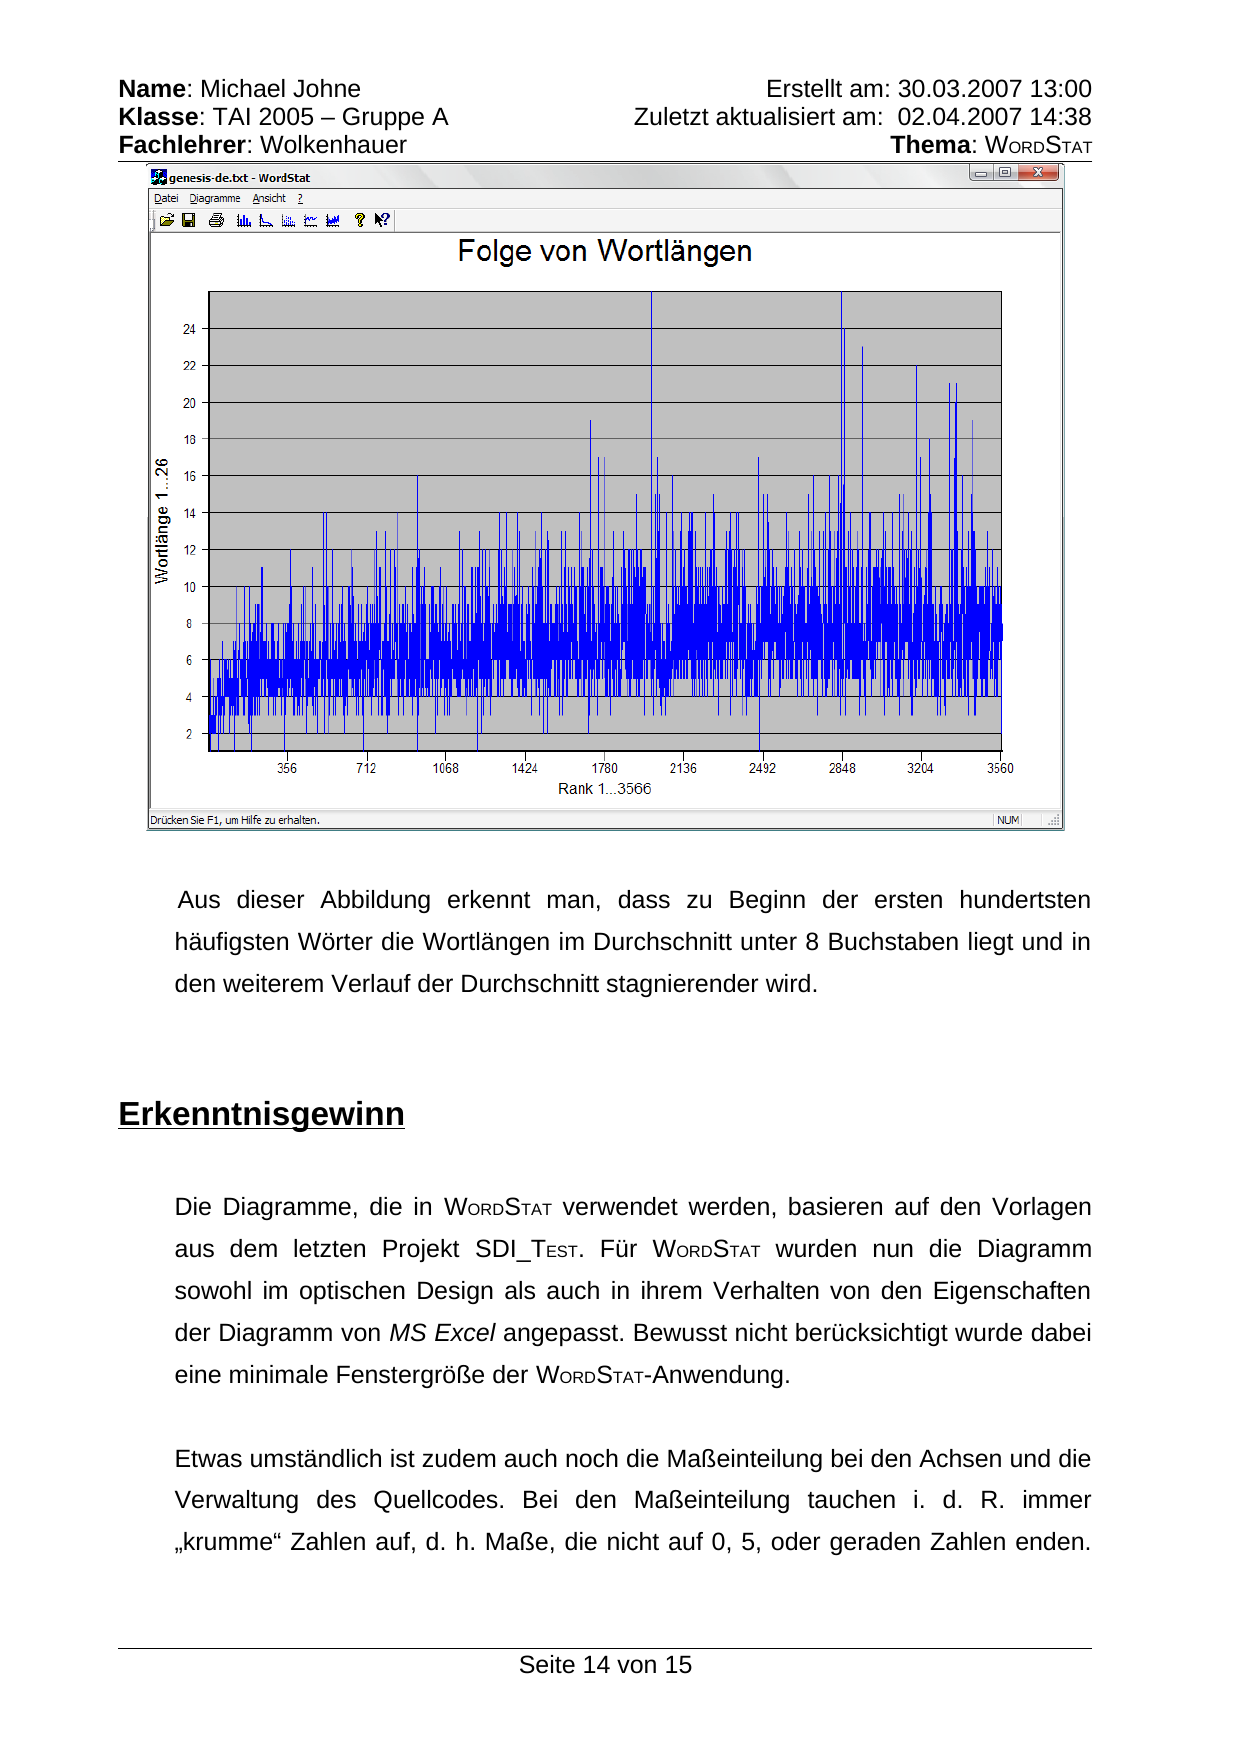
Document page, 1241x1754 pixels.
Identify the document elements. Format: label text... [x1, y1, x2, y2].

text Die Diagramme, die in WordStat verwendet werden, basieren auf den Vorlagen aus dem letzten Projekt SDI_Test. Für WordStat wurden nun die Diagramm sowohl im optischen Design als auch in ihrem Verhalten von den Eigenschaften der Diagramm von MS Excel angepasst. Bewusst nicht berücksichtigt wurde dabei eine minimale Fenstergröße der WordStat-Anwendung. [174, 1193, 1093, 1388]
text Etwas umständlich ist zudem auch noch die Maßeinteilung bei den Achsen und die Verwaltung des Quellcodes. Bei den Maßeinteilung tauchen i. d. R. immer „krumme“ Zahlen auf, d. h. Maße, die nicht auf 0, 5, oder geraden Zahlen enden. [174, 1444, 1093, 1556]
text Erkenntnisgewinn [118, 1095, 1092, 1133]
text Aus dieser Abbildung erkennt man, dass zu Beginn der ersten hundertsten häufigsten Wörter die Wortlängen im Durchschnitt unter 8 Buchstaben liegt und in den weiterem Verlauf der Durchschnitt stagnierender wird. [174, 886, 1093, 998]
picture [146, 162, 1065, 831]
